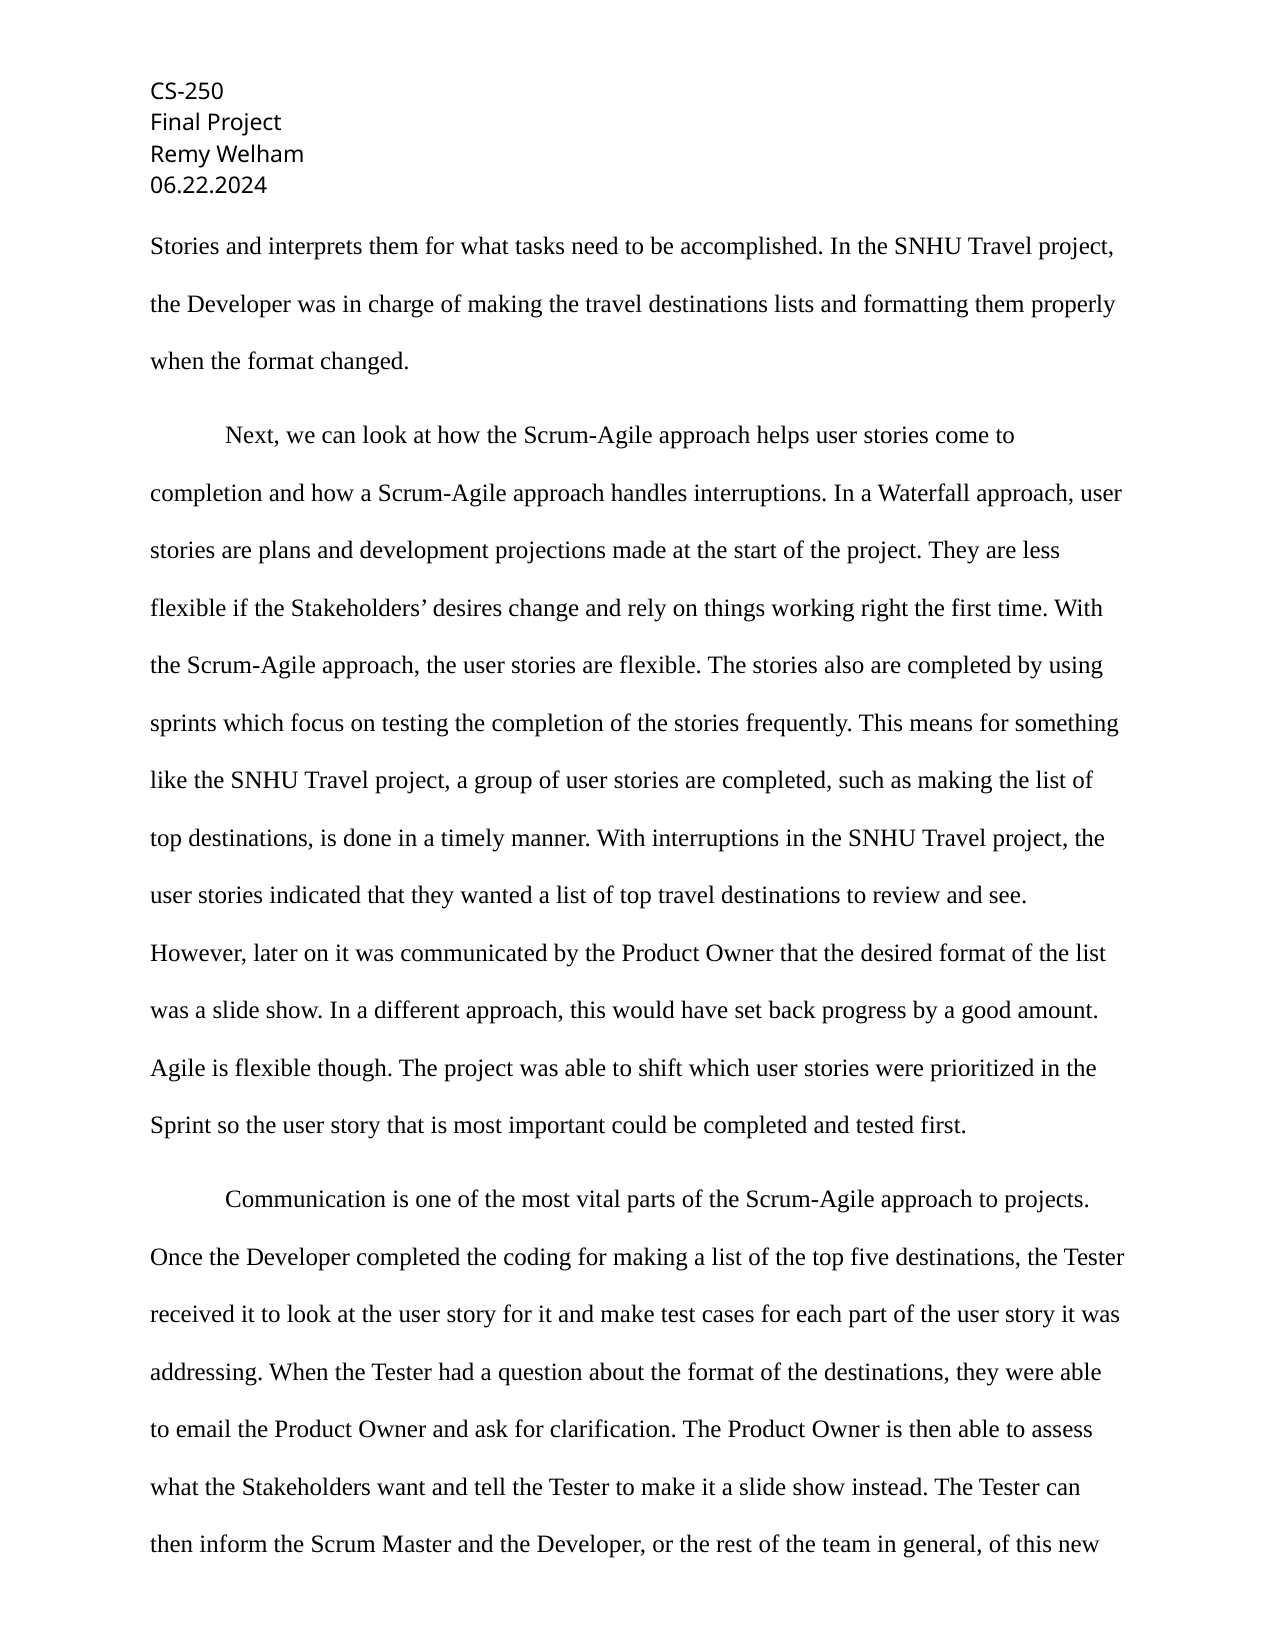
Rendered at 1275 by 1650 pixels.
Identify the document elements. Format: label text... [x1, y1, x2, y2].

text Stories and interprets them for what tasks need to be accomplished. In the SNHU Travel project, the Developer was in charge of making the travel destinations lists and formatting them properly when the format changed. [150, 231, 1125, 375]
text Next, we can look at how the Scrum-Agile approach helps user stories come to completion and how a Scrum-Agile approach handles interruptions. In a Waterfall approach, user stories are plans and development projections made at the start of the project. They are less flexible if the Stakeholders’ desires change and rely on things working right the first time. With the Scrum-Agile approach, the user stories are flexible. The stories also are completed by using sprints which focus on testing the completion of the stories frequently. This means for something like the SNHU Travel project, a group of user stories are completed, such as making the list of top destinations, is done in a timely manner. With interruptions in the SNHU Travel project, the user stories indicated that they wanted a list of top travel destinations to review and see. However, later on it was communicated by the Product Owner that the desired format of the list was a slide show. In a different approach, this would have set back progress by a good amount. Agile is flexible though. The project was able to shift which user stories were prioritized in the Sprint so the user story that is most important could be completed and tested first. [150, 420, 1125, 1139]
text Communication is one of the most vital parts of the Scrum-Agile approach to projects. Once the Developer completed the coding for making a list of the top five destinations, the Tester received it to look at the user story for it and make test cases for each part of the user story it was addressing. When the Tester had a question about the format of the destinations, they were able to email the Product Owner and ask for clarification. The Product Owner is then able to assess what the Stakeholders want and tell the Tester to make it a slide show instead. The Tester can then inform the Scrum Master and the Developer, or the rest of the team in general, of this new [150, 1184, 1125, 1558]
